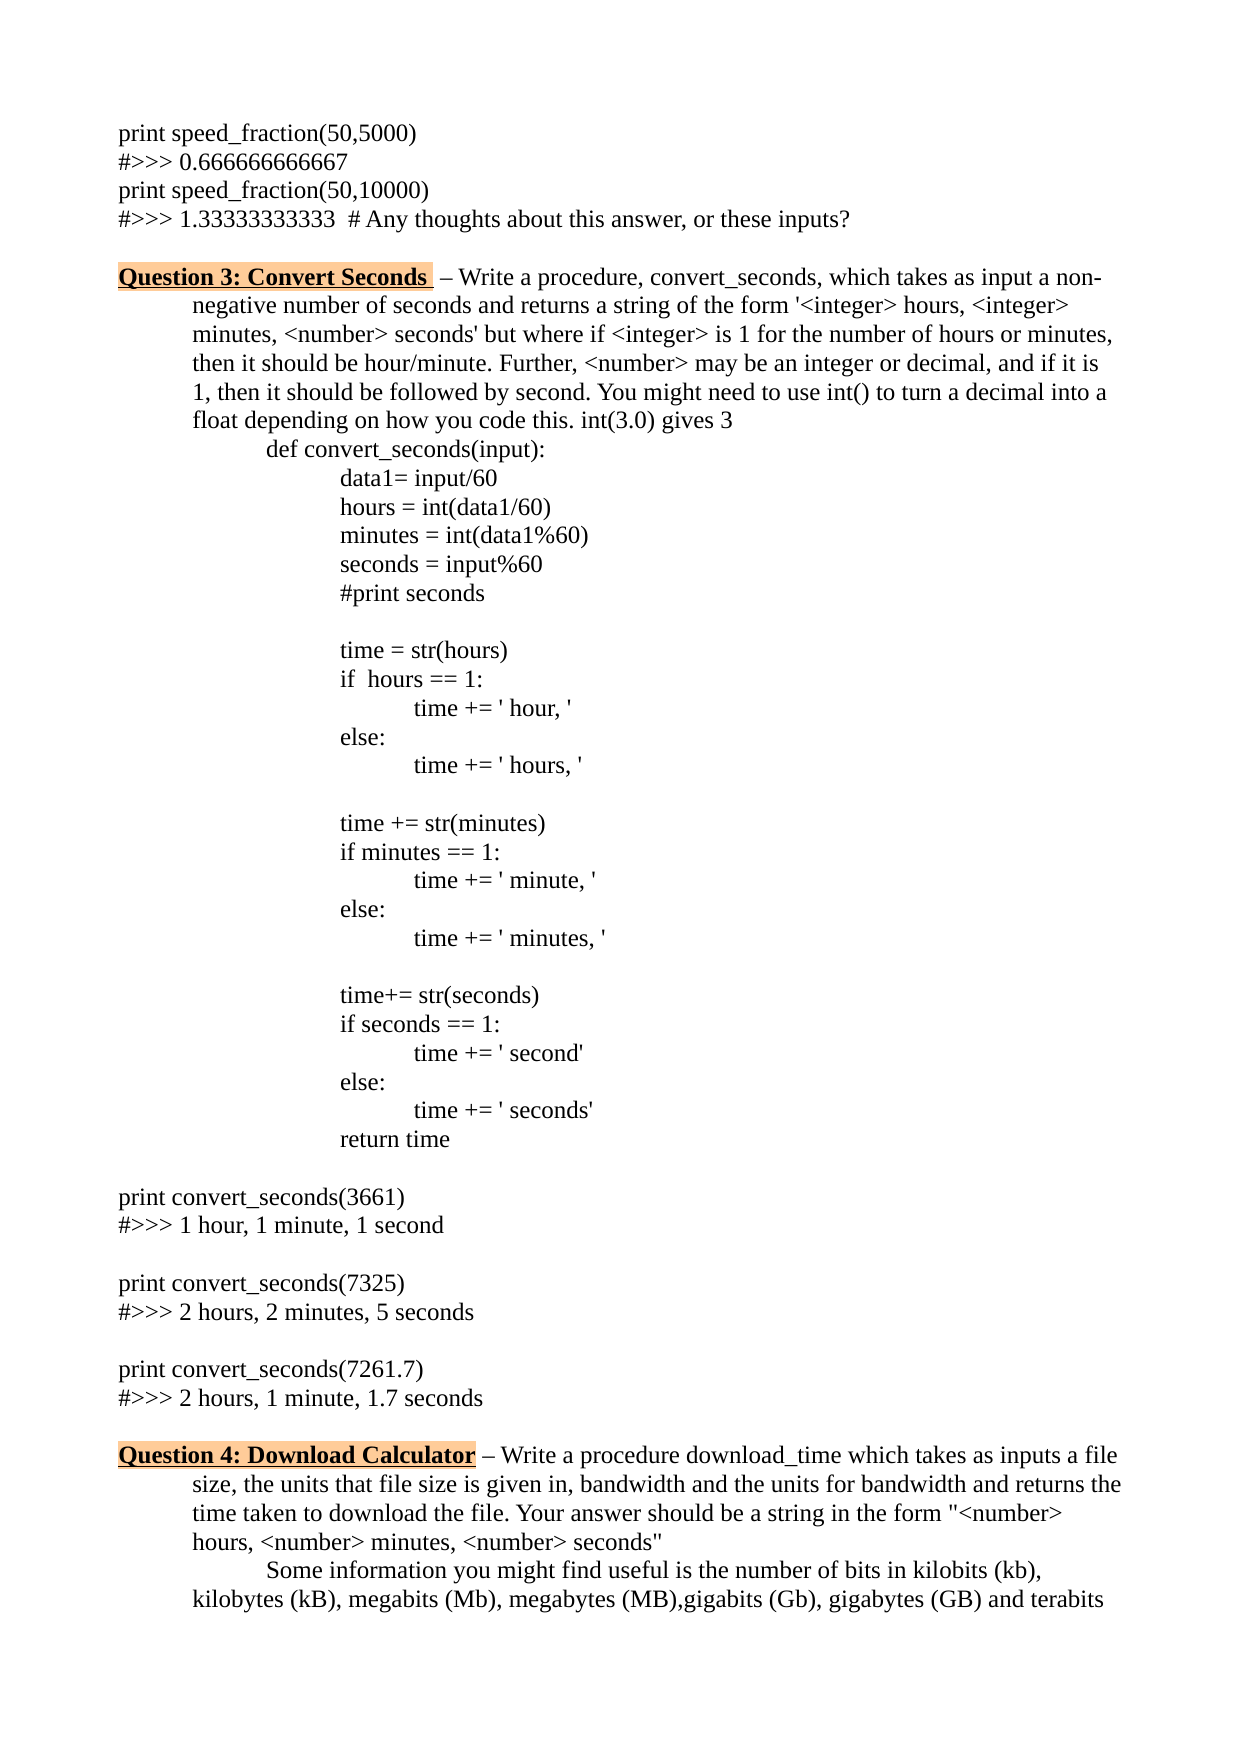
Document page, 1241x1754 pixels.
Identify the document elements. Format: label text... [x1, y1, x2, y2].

text time+= str(seconds) [118, 981, 1122, 1009]
text else: [118, 722, 1122, 751]
text else: [118, 894, 1122, 923]
text time += ' second' [118, 1038, 1122, 1067]
text #print seconds [118, 578, 1122, 607]
text #>>> 1 hour, 1 minute, 1 second [118, 1211, 1122, 1239]
text time = str(hours) [118, 636, 1122, 664]
text print speed_fraction(50,5000) [118, 118, 1122, 147]
text time += str(minutes) [118, 808, 1122, 837]
text Question 4: Download Calculator – Write a procedure download_time which takes as inputs a file size, the units that file size is given in, bandwidth and the units for bandwidth and returns the time taken to download the file. Your answer should be a string in the form "<number> hours, <number> minutes, <number> seconds" [118, 1441, 1122, 1556]
text #>>> 1.33333333333 # Any thoughts about this answer, or these inputs? [118, 204, 1122, 233]
text #>>> 2 hours, 2 minutes, 5 seconds [118, 1297, 1122, 1326]
text if hours == 1: [118, 664, 1122, 693]
text def convert_seconds(input): [118, 434, 1122, 463]
text print convert_seconds(7261.7) [118, 1354, 1122, 1383]
text time += ' hour, ' [118, 693, 1122, 722]
text Some information you might find useful is the number of bits in kilobits (kb), kilobytes (kB), megabits (Mb), megabytes (MB),gigabits (Gb), gigabytes (GB) and terabits [118, 1556, 1122, 1613]
text time += ' minute, ' [118, 866, 1122, 894]
text data1= input/60 [118, 463, 1122, 492]
text if minutes == 1: [118, 837, 1122, 866]
text #>>> 0.666666666667 [118, 147, 1122, 176]
text Question 3: Convert Seconds – Write a procedure, convert_seconds, which takes as input a non- negative number of seconds and returns a string of the form '<integer> hours, <integer> minutes, <number> seconds' but where if <integer> is 1 for the number of hours or minutes, then it should be hour/minute. Further, <number> may be an integer or decimal, and if it is 1, then it should be followed by second. You might need to use int() to turn a decimal into a float depending on how you code this. int(3.0) gives 3 [118, 262, 1122, 434]
text return time [118, 1124, 1122, 1153]
text print convert_seconds(7325) [118, 1268, 1122, 1297]
text print speed_fraction(50,10000) [118, 176, 1122, 204]
text time += ' minutes, ' [118, 923, 1122, 952]
text if seconds == 1: [118, 1009, 1122, 1038]
text hours = int(data1/60) [118, 492, 1122, 521]
text minutes = int(data1%60) [118, 521, 1122, 549]
text else: [118, 1067, 1122, 1096]
text seconds = input%60 [118, 549, 1122, 578]
text time += ' seconds' [118, 1096, 1122, 1124]
text time += ' hours, ' [118, 751, 1122, 779]
text #>>> 2 hours, 1 minute, 1.7 seconds [118, 1383, 1122, 1412]
text print convert_seconds(3661) [118, 1182, 1122, 1211]
